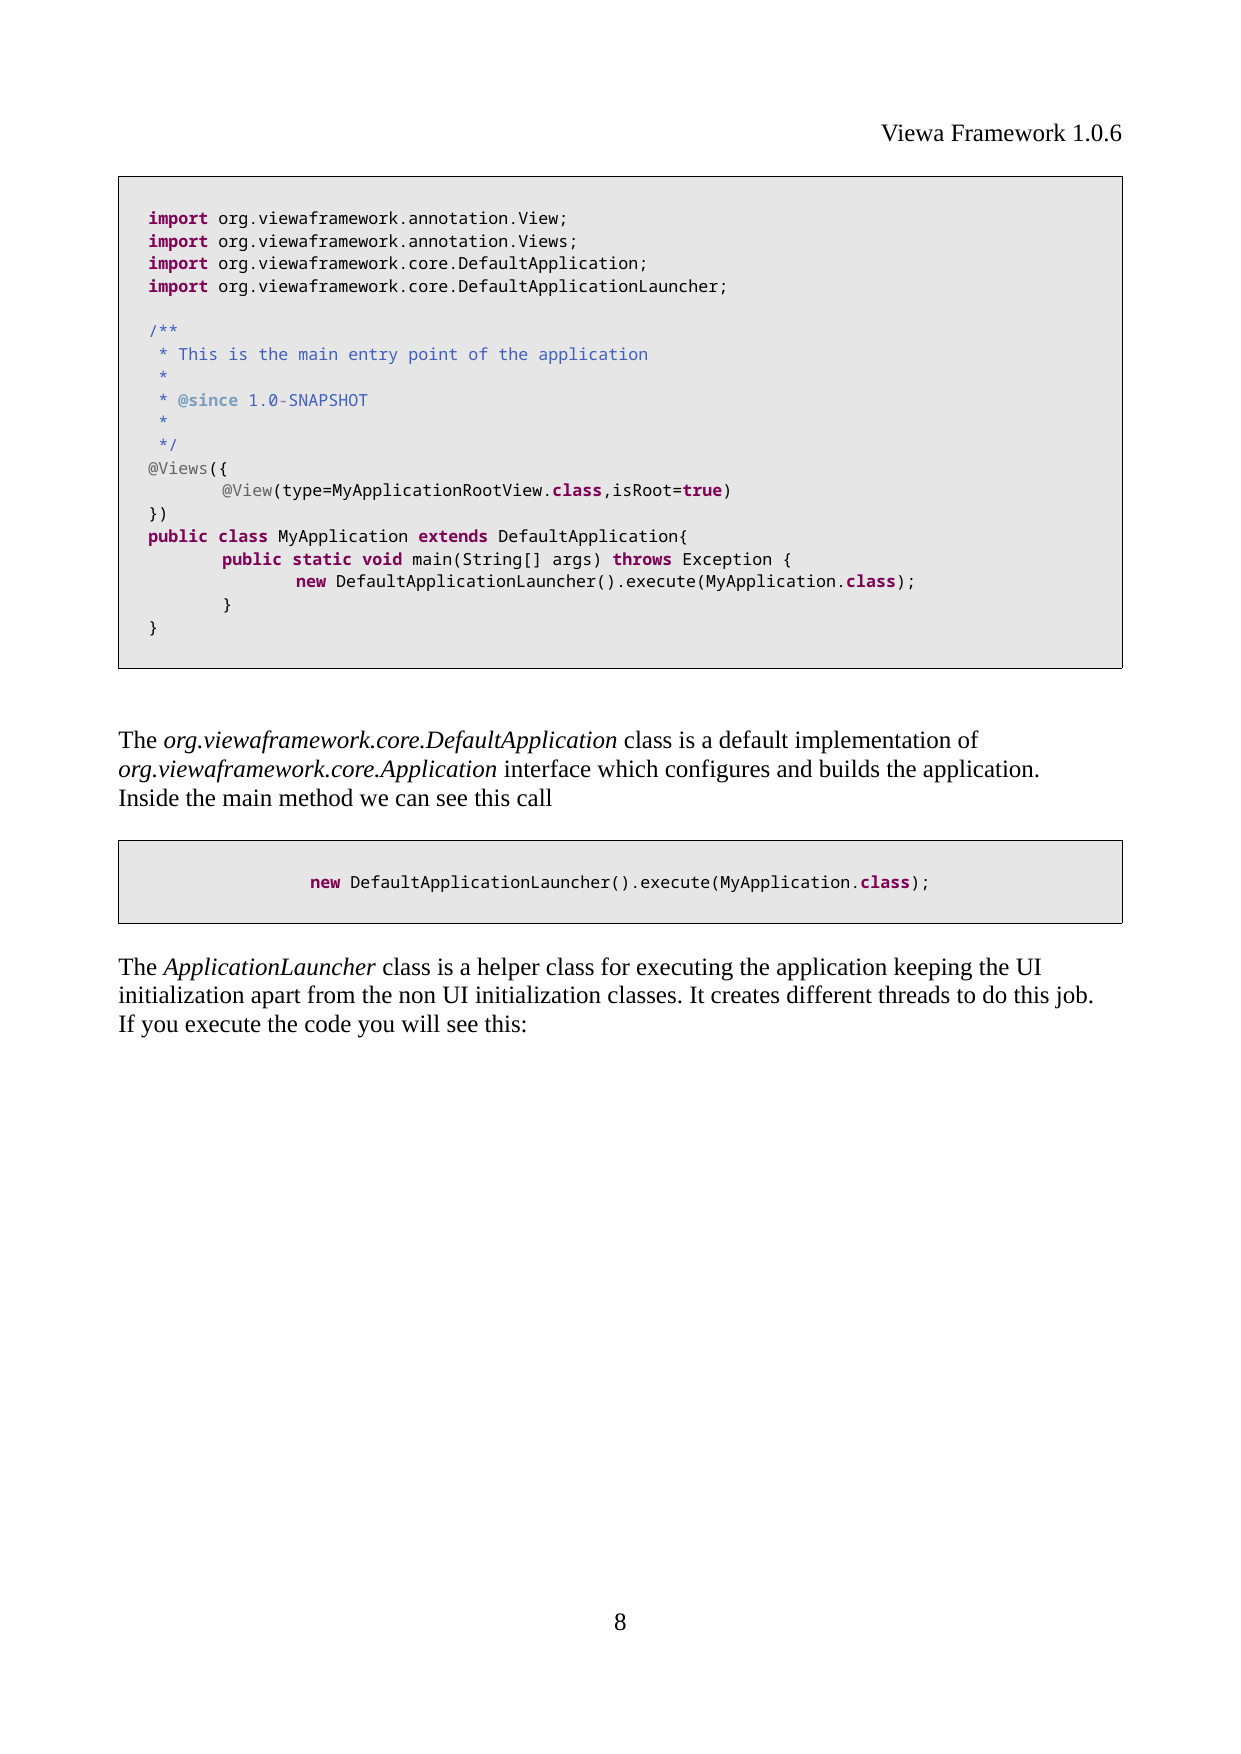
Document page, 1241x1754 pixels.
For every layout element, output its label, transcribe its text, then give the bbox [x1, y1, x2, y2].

text The org.viewaframework.core.DefaultApplication class is a default implementation of [118, 725, 1122, 754]
text The ApplicationLauncher class is a helper class for executing the application keeping the UI [118, 952, 1122, 981]
text If you execute the code you will see this: [118, 1009, 1122, 1038]
table_header new DefaultApplicationLauncher().execute(MyApplication.class); [119, 841, 1122, 923]
text Inside the main method we can see this call [118, 783, 1122, 811]
table_header import org.viewaframework.annotation.View; import org.viewaframework.annotation.Views; import org.viewaframework.core.DefaultApplication; import org.viewaframework.core.DefaultApplicationLauncher; /** * This is the main entry point of the application * * @since 1.0-SNAPSHOT * */ @Views({ @View(type=MyApplicationRootView.class,isRoot=true) }) public class MyApplication extends DefaultApplication{ public static void main(String[] args) throws Exception { new DefaultApplicationLauncher().execute(MyApplication.class); } } [119, 177, 1122, 668]
text org.viewaframework.core.Application interface which configures and builds the application. [118, 754, 1122, 783]
text initialization apart from the non UI initialization classes. It creates different threads to do this job. [118, 981, 1122, 1009]
